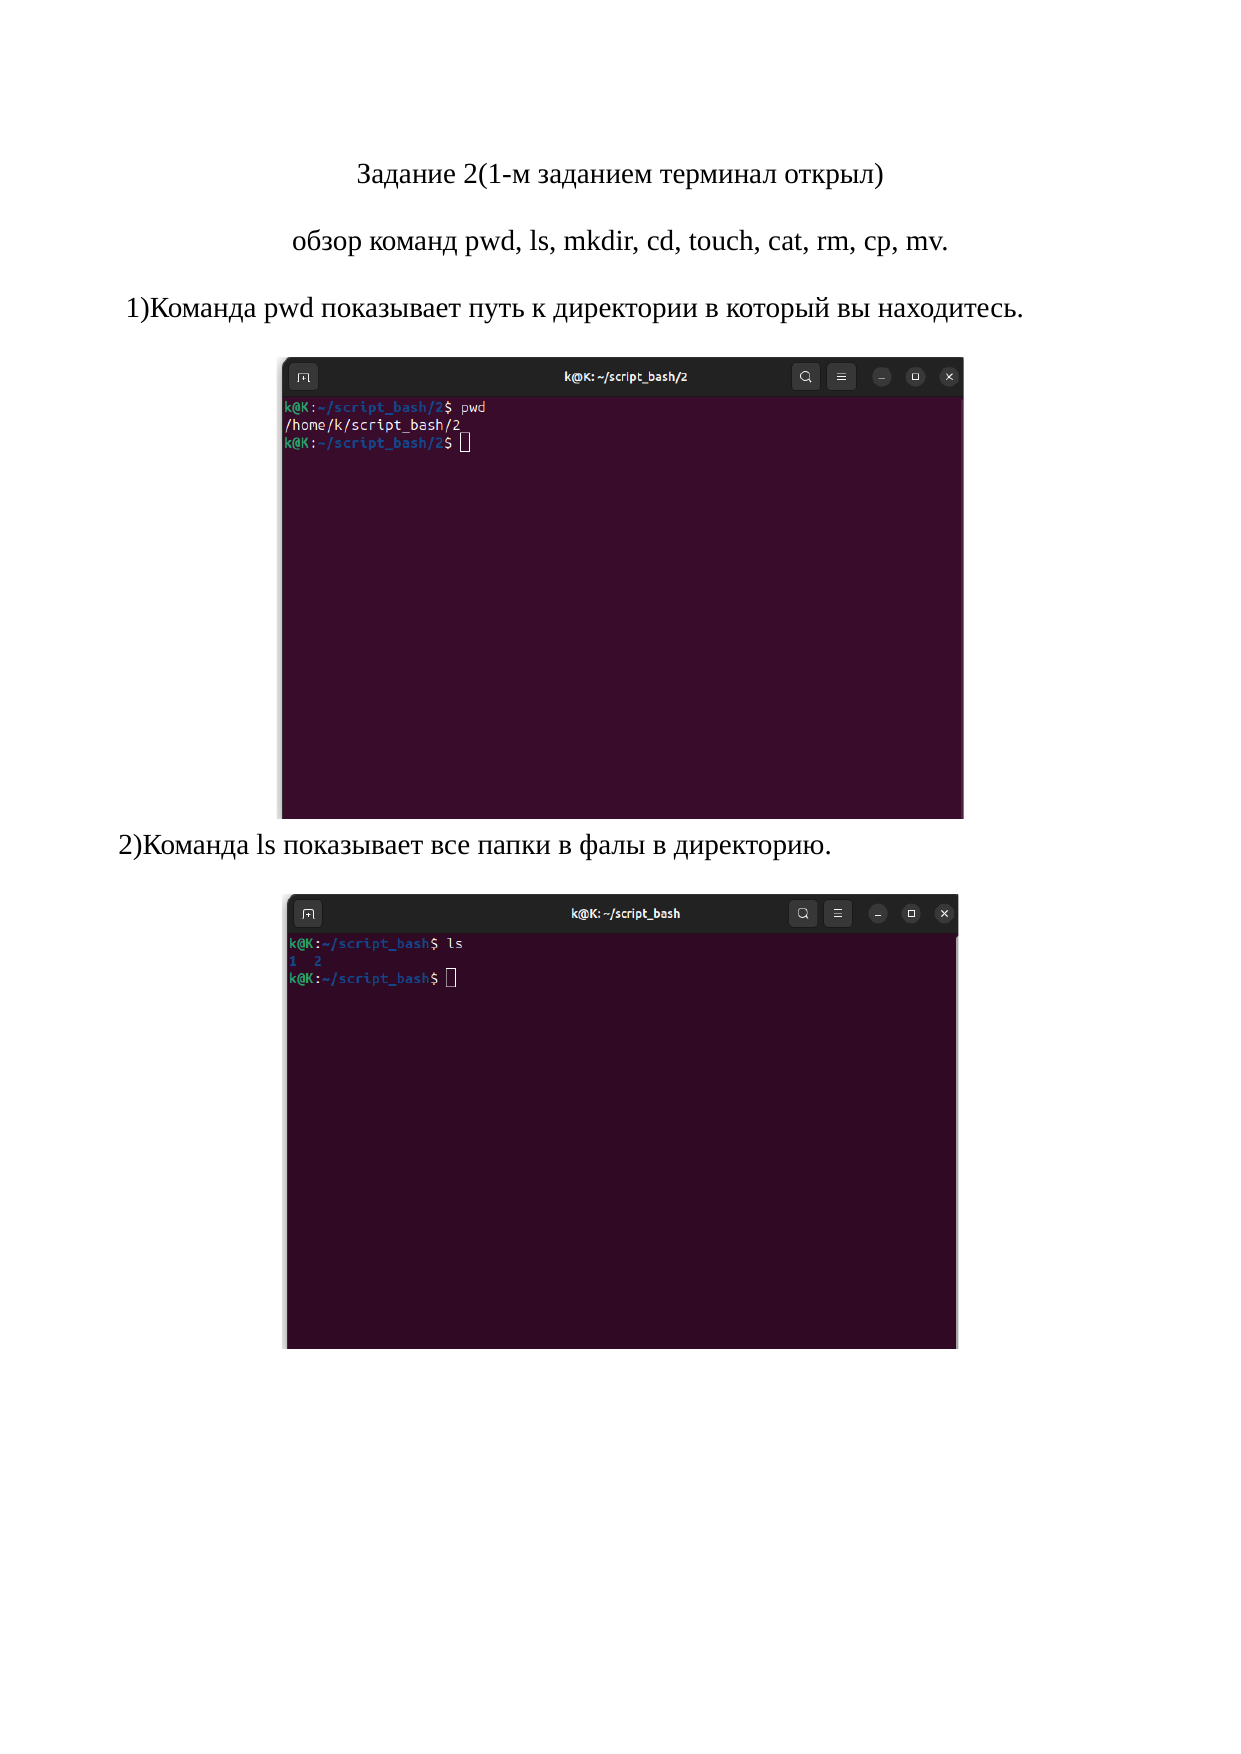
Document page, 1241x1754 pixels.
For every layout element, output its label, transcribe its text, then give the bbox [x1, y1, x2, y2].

text обзор команд pwd, ls, mkdir, cd, touch, cat, rm, cp, mv. [118, 223, 1122, 257]
text 2)Команда ls показывает все папки в фалы в директорию. [118, 827, 1122, 861]
text Задание 2(1-м заданием терминал открыл) [118, 156, 1122, 190]
text 1)Команда pwd показывает путь к директории в который вы находитесь. [118, 291, 1122, 324]
picture [281, 894, 959, 1349]
picture [276, 357, 964, 819]
